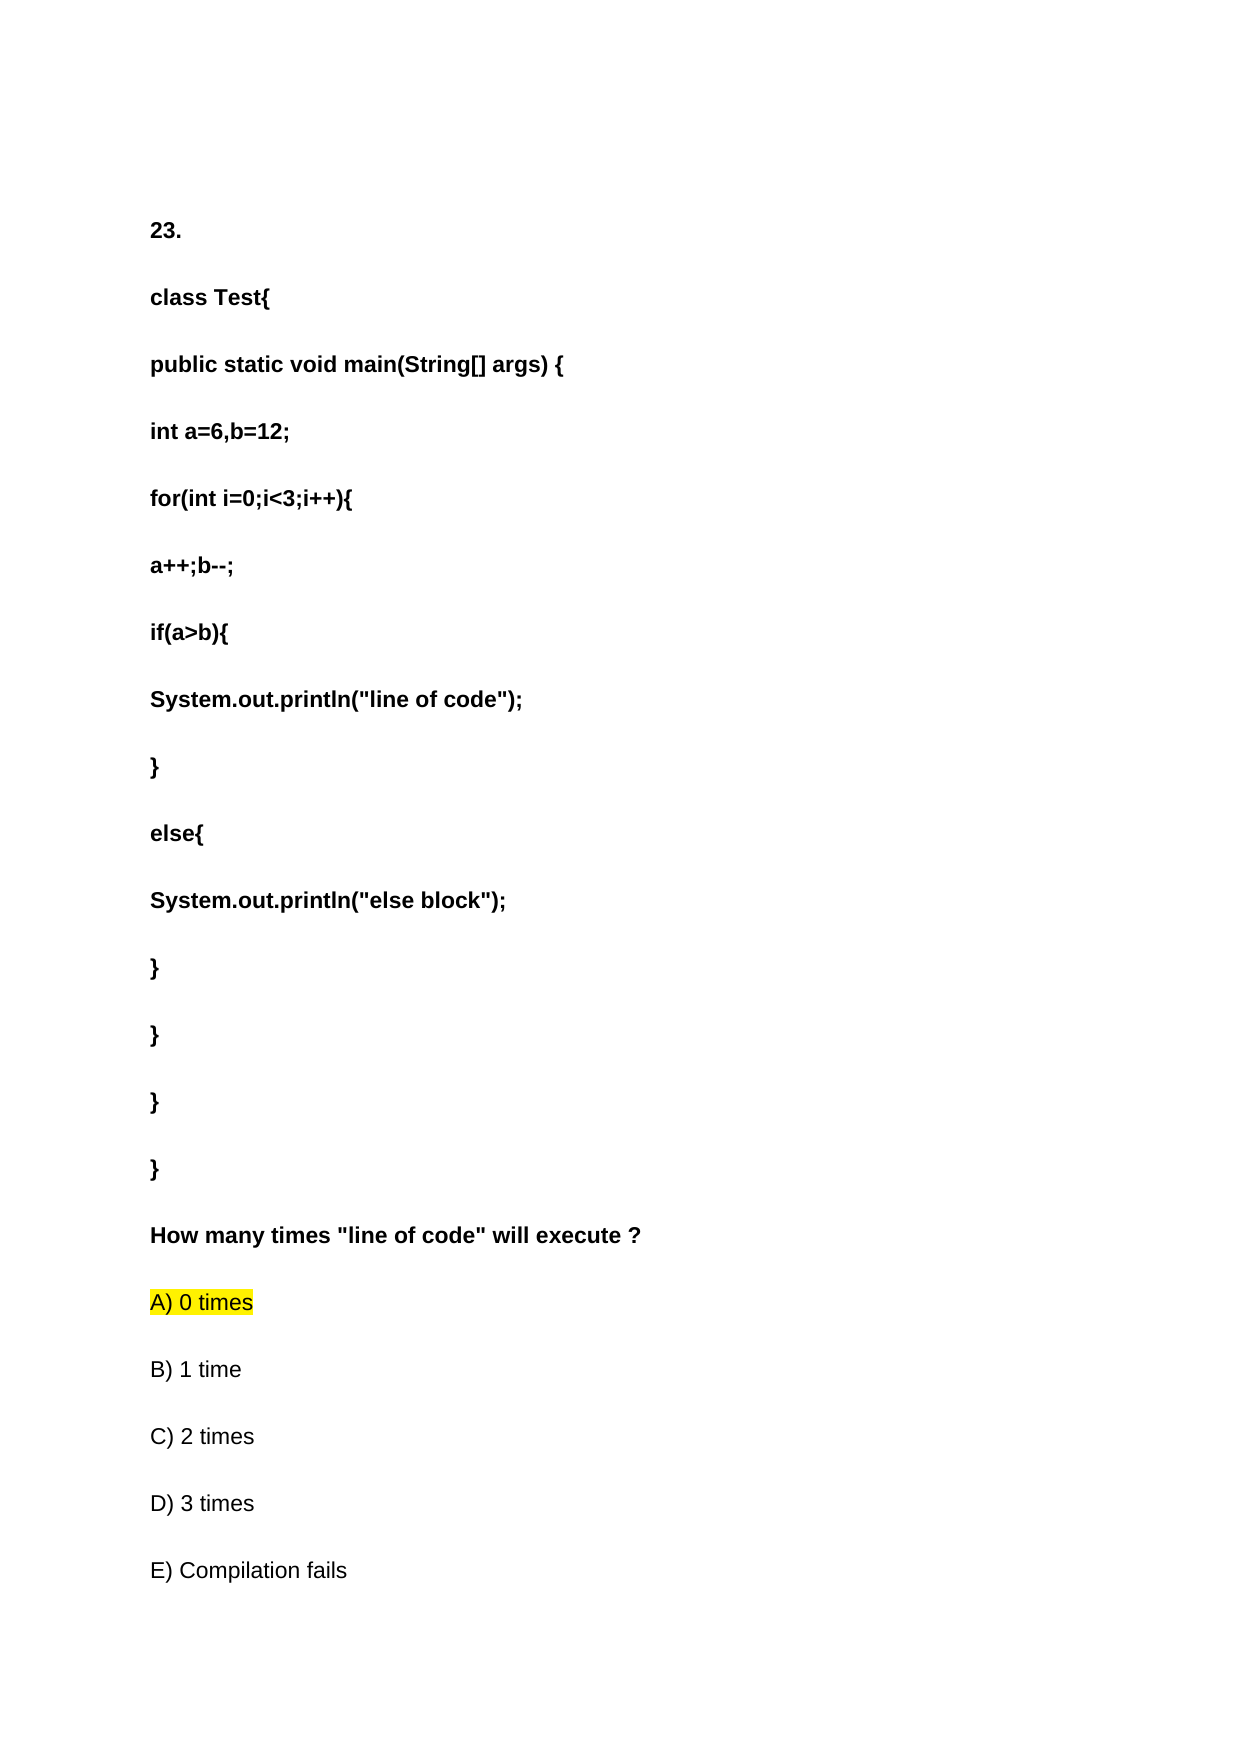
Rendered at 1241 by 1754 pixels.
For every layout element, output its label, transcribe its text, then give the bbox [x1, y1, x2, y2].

text a++;b--; [150, 552, 1090, 578]
text public static void main(String[] args) { [150, 351, 1090, 377]
text } [150, 954, 1090, 980]
text } [150, 1088, 1090, 1114]
text int a=6,b=12; [150, 418, 1090, 444]
text 23. [150, 217, 1090, 243]
text class Test{ [150, 284, 1090, 310]
text System.out.println("else block"); [150, 887, 1090, 913]
text } [150, 1155, 1090, 1181]
text } [150, 1021, 1090, 1047]
text } [150, 753, 1090, 779]
text How many times "line of code" will execute ? [150, 1222, 1090, 1248]
text C) 2 times [150, 1423, 1090, 1449]
text B) 1 time [150, 1356, 1090, 1382]
text A) 0 times [150, 1289, 1090, 1315]
text for(int i=0;i<3;i++){ [150, 485, 1090, 511]
text else{ [150, 820, 1090, 846]
text E) Compilation fails [150, 1557, 1090, 1583]
text System.out.println("line of code"); [150, 686, 1090, 712]
text if(a>b){ [150, 619, 1090, 645]
text D) 3 times [150, 1489, 1090, 1516]
